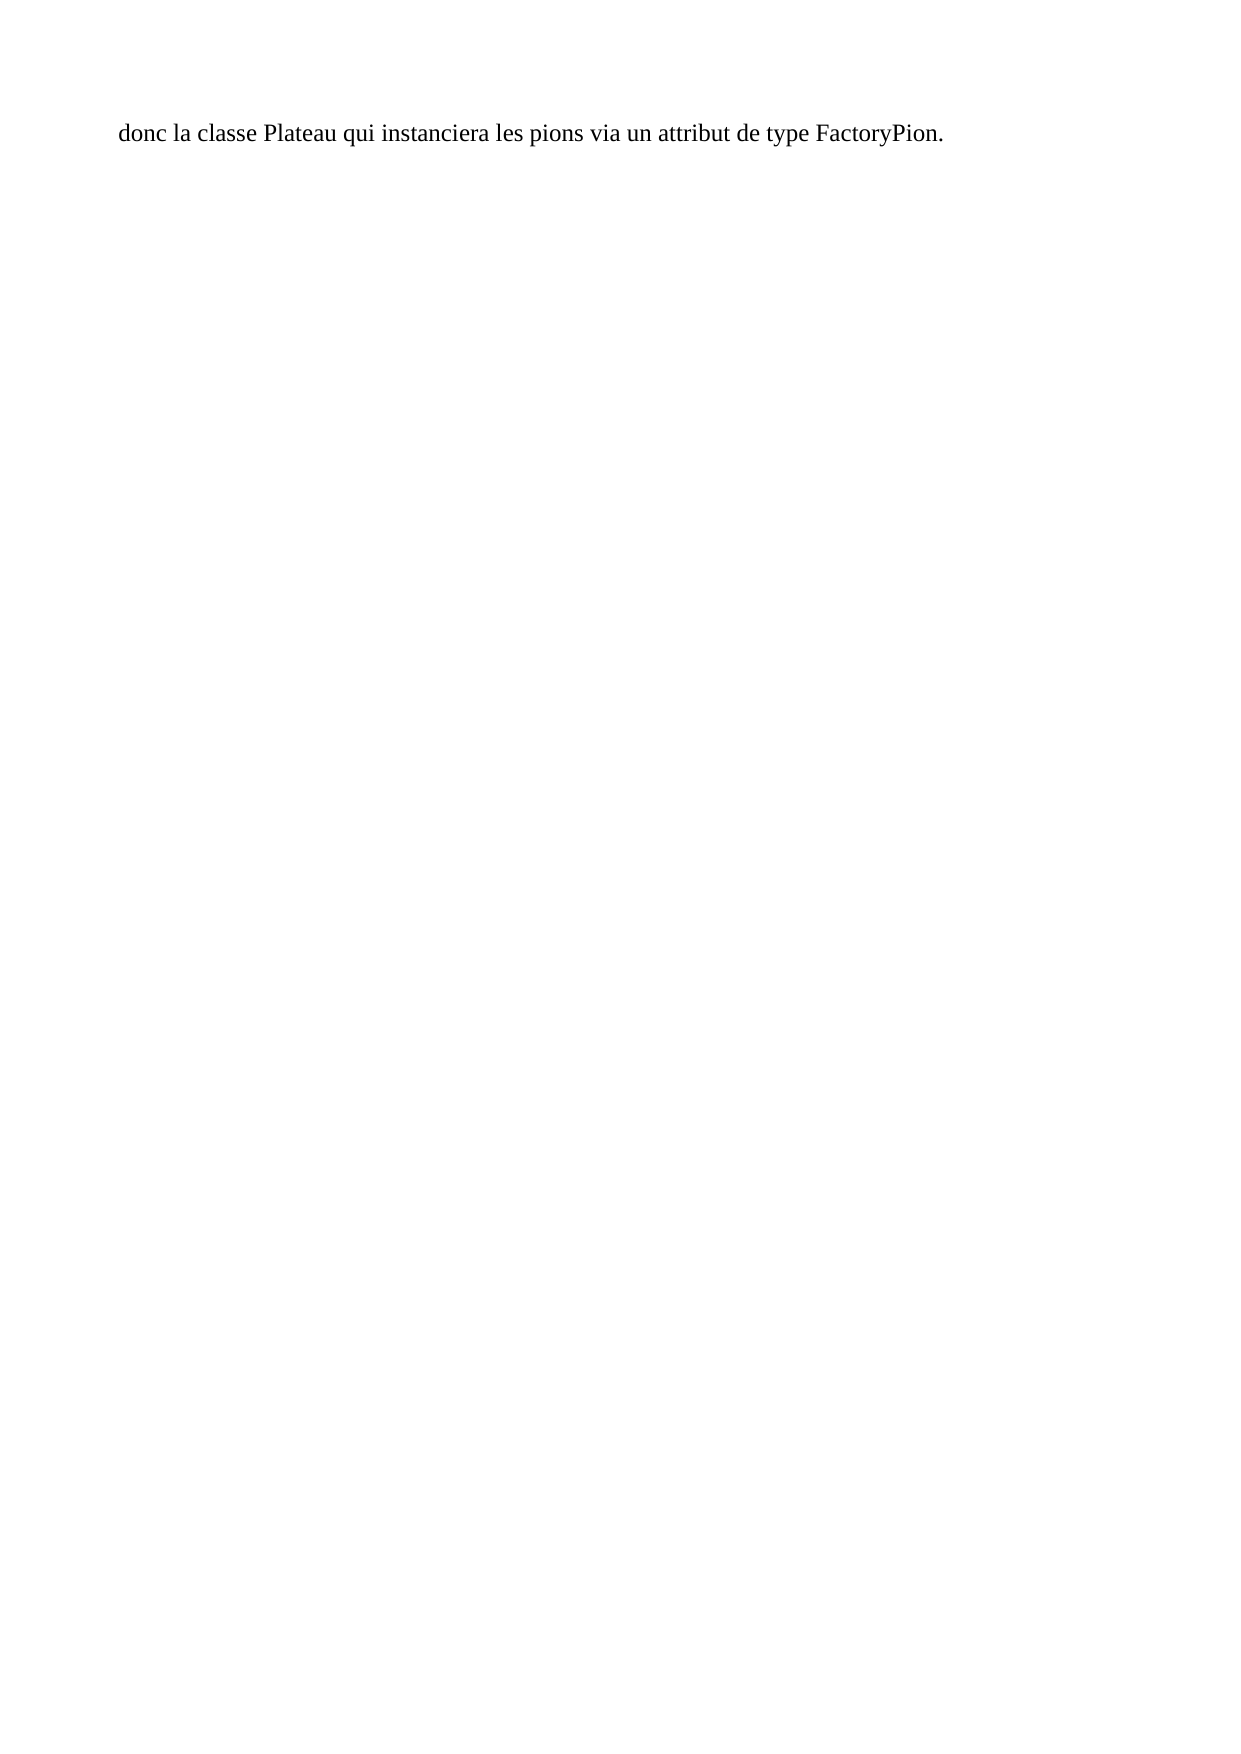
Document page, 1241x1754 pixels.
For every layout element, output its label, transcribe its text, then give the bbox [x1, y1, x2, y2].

text donc la classe Plateau qui instanciera les pions via un attribut de type FactoryPion. [118, 118, 1122, 147]
